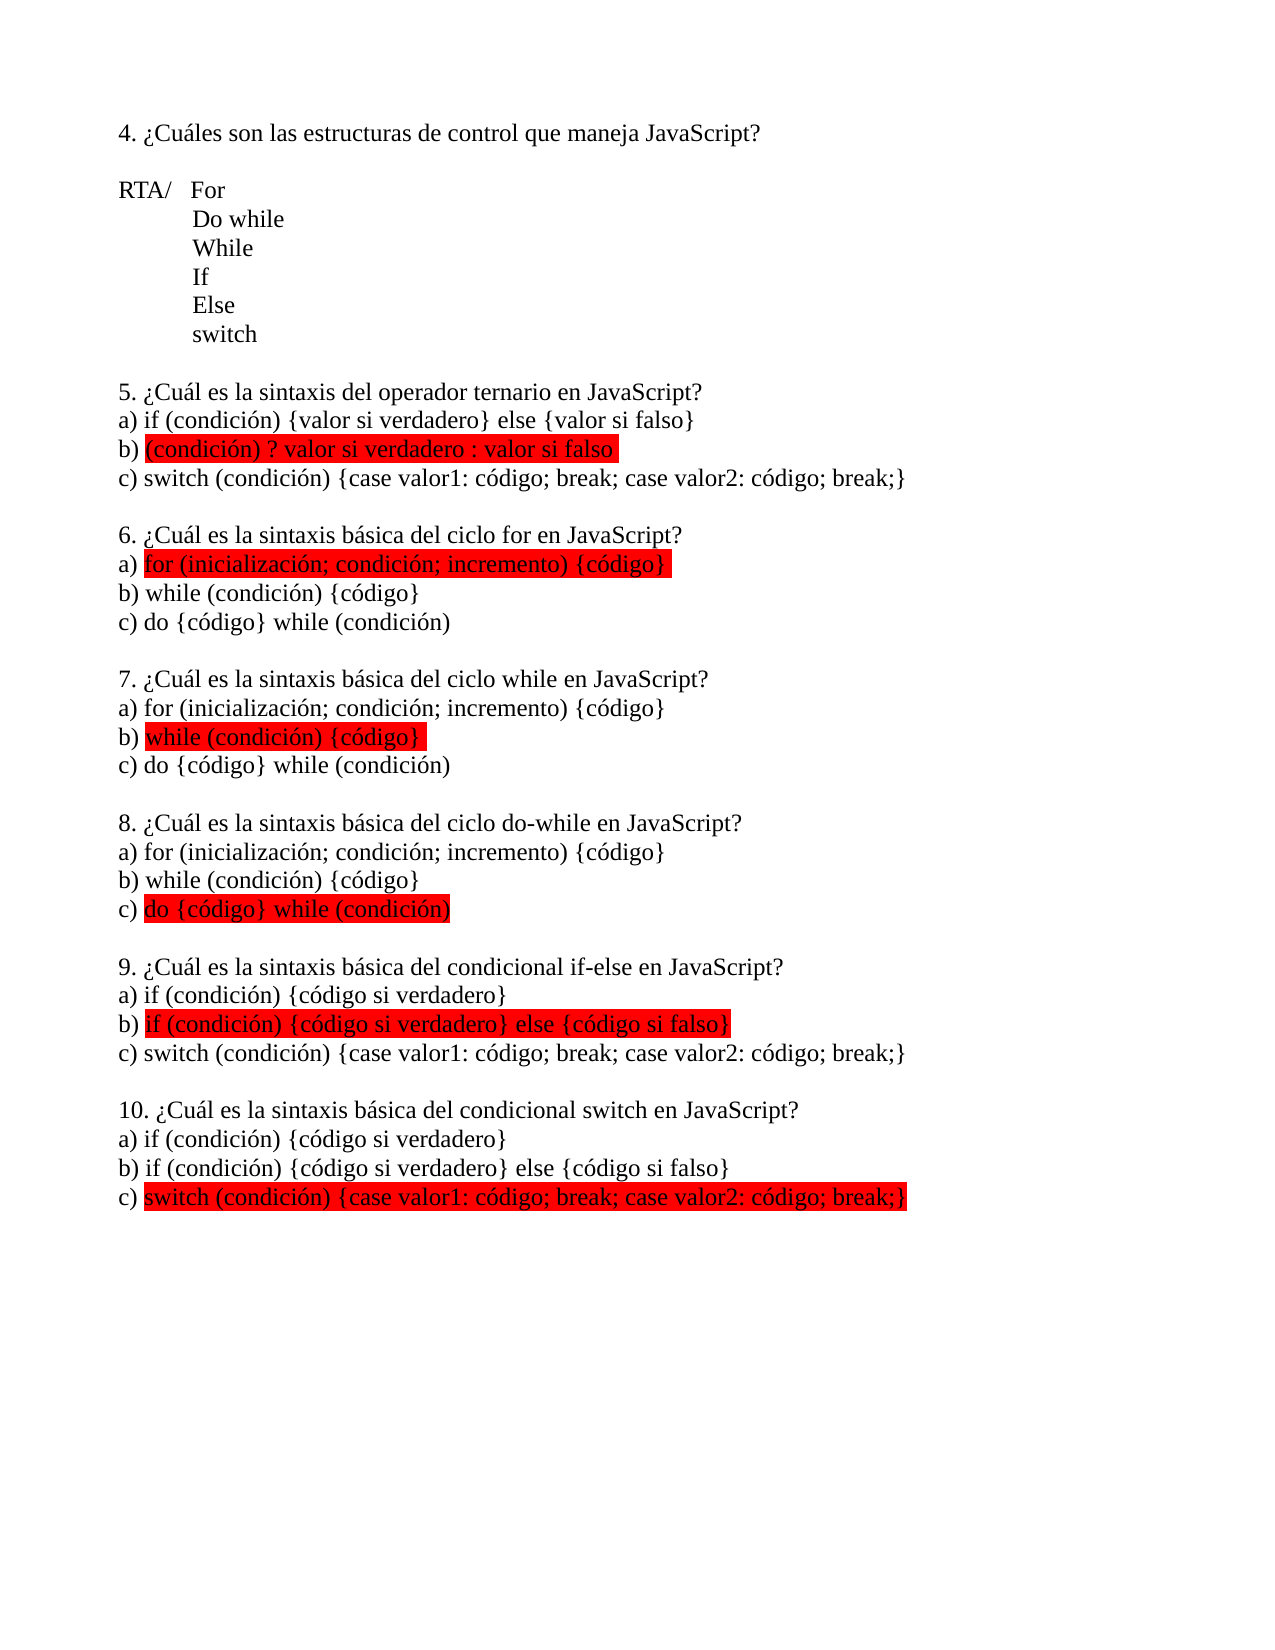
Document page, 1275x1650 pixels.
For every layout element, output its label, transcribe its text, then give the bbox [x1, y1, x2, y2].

text a) if (condición) {valor si verdadero} else {valor si falso} [118, 406, 1157, 434]
text 8. ¿Cuál es la sintaxis básica del ciclo do-while en JavaScript? [118, 808, 1157, 837]
text 9. ¿Cuál es la sintaxis básica del condicional if-else en JavaScript? [118, 952, 1157, 981]
text c) switch (condición) {case valor1: código; break; case valor2: código; break;} [118, 463, 1157, 492]
text c) switch (condición) {case valor1: código; break; case valor2: código; break;} [118, 1182, 1157, 1211]
text b) while (condición) {código} [118, 578, 1157, 607]
text Do while [118, 204, 1157, 233]
text 10. ¿Cuál es la sintaxis básica del condicional switch en JavaScript? [118, 1096, 1157, 1124]
text a) if (condición) {código si verdadero} [118, 1124, 1157, 1153]
text a) if (condición) {código si verdadero} [118, 981, 1157, 1009]
text 5. ¿Cuál es la sintaxis del operador ternario en JavaScript? [118, 377, 1157, 406]
text 6. ¿Cuál es la sintaxis básica del ciclo for en JavaScript? [118, 521, 1157, 549]
text switch [118, 319, 1157, 348]
text b) (condición) ? valor si verdadero : valor si falso [118, 434, 1157, 463]
text 7. ¿Cuál es la sintaxis básica del ciclo while en JavaScript? [118, 664, 1157, 693]
text a) for (inicialización; condición; incremento) {código} [118, 837, 1157, 866]
text b) while (condición) {código} [118, 722, 1157, 751]
text c) do {código} while (condición) [118, 607, 1157, 636]
text c) do {código} while (condición) [118, 894, 1157, 923]
text b) while (condición) {código} [118, 866, 1157, 894]
text a) for (inicialización; condición; incremento) {código} [118, 549, 1157, 578]
text a) for (inicialización; condición; incremento) {código} [118, 693, 1157, 722]
text c) do {código} while (condición) [118, 751, 1157, 779]
text b) if (condición) {código si verdadero} else {código si falso} [118, 1153, 1157, 1182]
text RTA/ For [118, 176, 1157, 204]
text If [118, 262, 1157, 291]
text b) if (condición) {código si verdadero} else {código si falso} [118, 1009, 1157, 1038]
text 4. ¿Cuáles son las estructuras de control que maneja JavaScript? [118, 118, 1157, 147]
text While [118, 233, 1157, 262]
text c) switch (condición) {case valor1: código; break; case valor2: código; break;} [118, 1038, 1157, 1067]
text Else [118, 291, 1157, 319]
